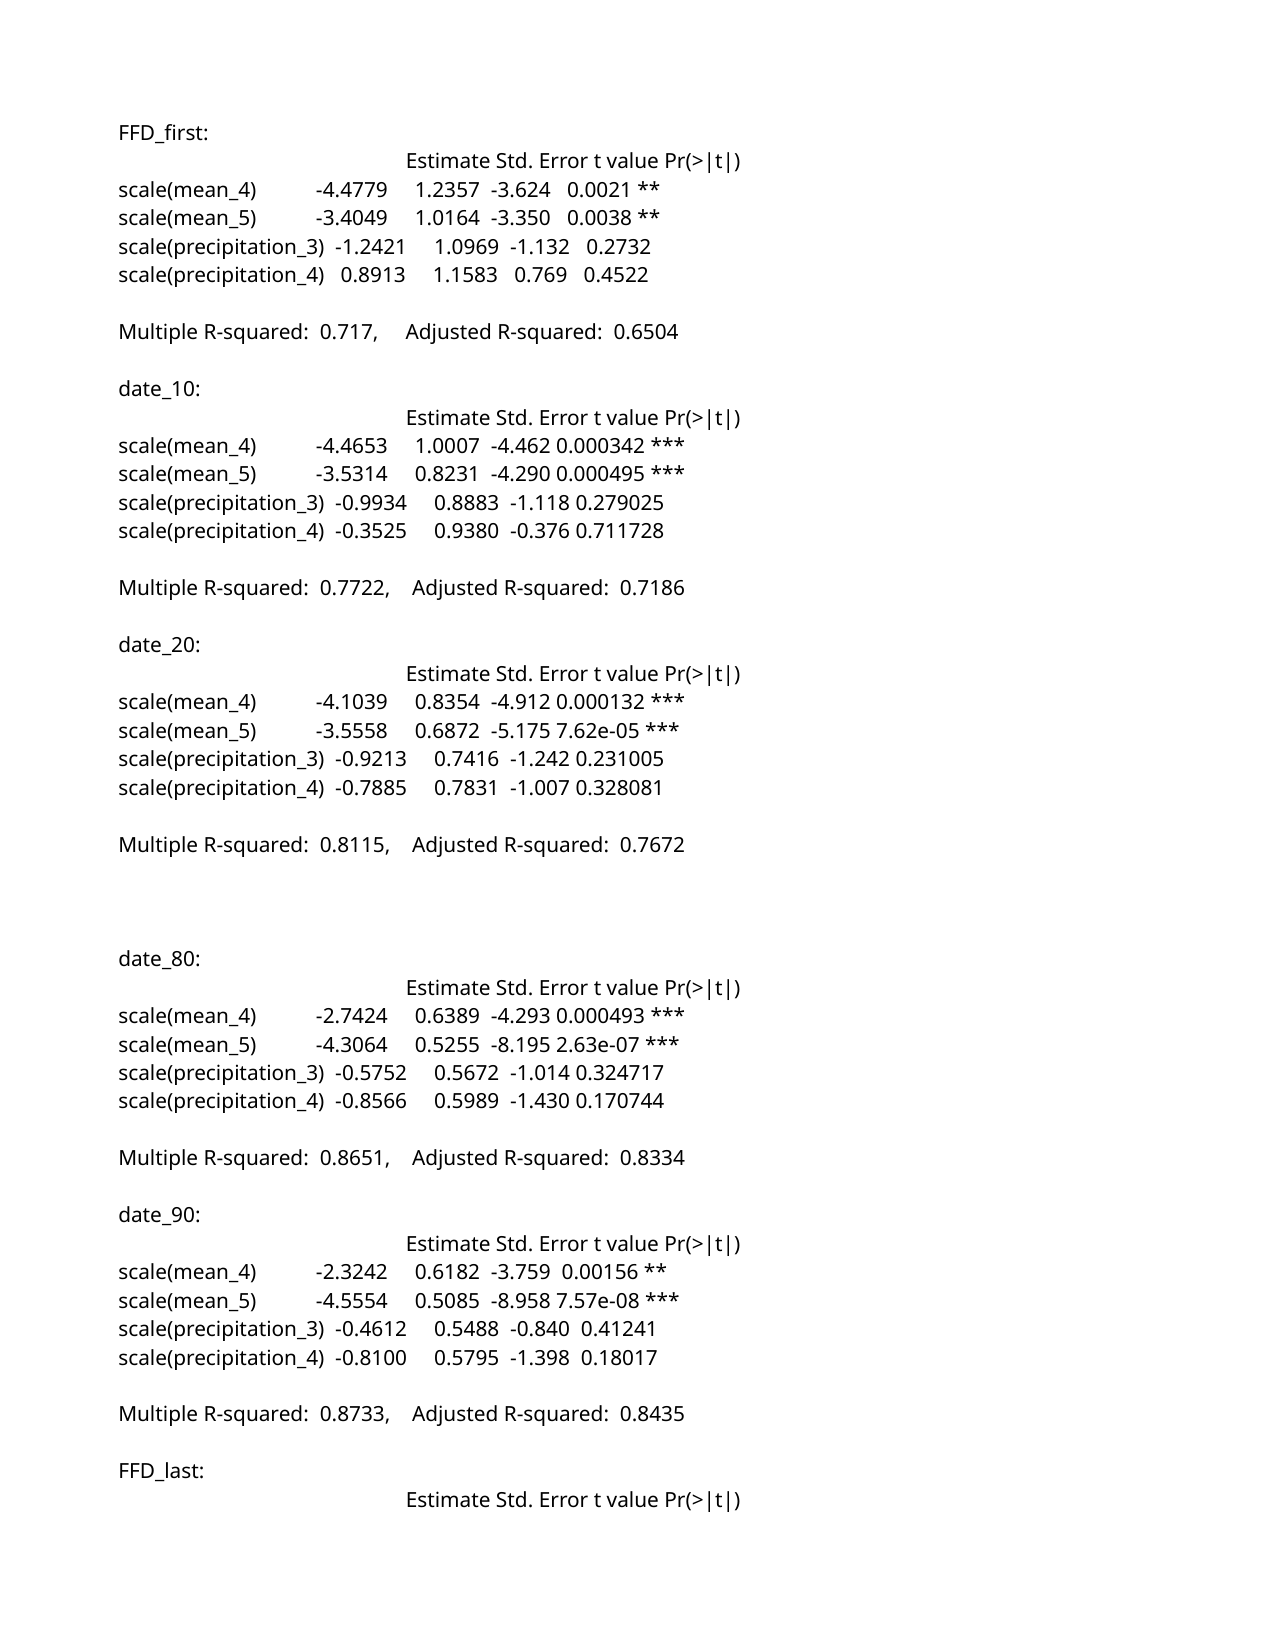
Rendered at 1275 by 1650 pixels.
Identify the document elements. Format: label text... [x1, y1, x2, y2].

text Multiple R-squared: 0.8115, Adjusted R-squared: 0.7672 [118, 830, 1157, 858]
text scale(precipitation_4) 0.8913 1.1583 0.769 0.4522 [118, 260, 1157, 289]
text scale(precipitation_3) -1.2421 1.0969 -1.132 0.2732 [118, 232, 1157, 260]
text scale(mean_4) -2.7424 0.6389 -4.293 0.000493 *** [118, 1001, 1157, 1030]
text scale(mean_5) -4.3064 0.5255 -8.195 2.63e-07 *** [118, 1030, 1157, 1058]
text scale(precipitation_4) -0.7885 0.7831 -1.007 0.328081 [118, 773, 1157, 801]
text Multiple R-squared: 0.8651, Adjusted R-squared: 0.8334 [118, 1143, 1157, 1172]
text date_90: [118, 1200, 1157, 1229]
text Multiple R-squared: 0.7722, Adjusted R-squared: 0.7186 [118, 573, 1157, 602]
text Estimate Std. Error t value Pr(>|t|) [118, 659, 1157, 687]
text scale(mean_4) -4.4779 1.2357 -3.624 0.0021 ** [118, 175, 1157, 203]
text Estimate Std. Error t value Pr(>|t|) [118, 147, 1157, 175]
text FFD_last: [118, 1456, 1157, 1485]
text scale(mean_5) -3.5314 0.8231 -4.290 0.000495 *** [118, 459, 1157, 488]
text scale(mean_4) -2.3242 0.6182 -3.759 0.00156 ** [118, 1257, 1157, 1286]
text Estimate Std. Error t value Pr(>|t|) [118, 973, 1157, 1001]
text date_20: [118, 631, 1157, 659]
text scale(precipitation_4) -0.3525 0.9380 -0.376 0.711728 [118, 516, 1157, 545]
text date_80: [118, 944, 1157, 973]
text scale(mean_4) -4.4653 1.0007 -4.462 0.000342 *** [118, 431, 1157, 459]
text Estimate Std. Error t value Pr(>|t|) [118, 403, 1157, 431]
text Estimate Std. Error t value Pr(>|t|) [118, 1485, 1157, 1513]
text Multiple R-squared: 0.717, Adjusted R-squared: 0.6504 [118, 317, 1157, 346]
text scale(mean_4) -4.1039 0.8354 -4.912 0.000132 *** [118, 687, 1157, 716]
text scale(precipitation_3) -0.9213 0.7416 -1.242 0.231005 [118, 744, 1157, 773]
text Estimate Std. Error t value Pr(>|t|) [118, 1229, 1157, 1257]
text FFD_first: [118, 118, 1157, 147]
text scale(precipitation_4) -0.8100 0.5795 -1.398 0.18017 [118, 1343, 1157, 1371]
text scale(precipitation_3) -0.4612 0.5488 -0.840 0.41241 [118, 1314, 1157, 1343]
text scale(precipitation_3) -0.5752 0.5672 -1.014 0.324717 [118, 1058, 1157, 1087]
text scale(precipitation_3) -0.9934 0.8883 -1.118 0.279025 [118, 488, 1157, 516]
text scale(precipitation_4) -0.8566 0.5989 -1.430 0.170744 [118, 1087, 1157, 1115]
text Multiple R-squared: 0.8733, Adjusted R-squared: 0.8435 [118, 1399, 1157, 1428]
text date_10: [118, 374, 1157, 403]
text scale(mean_5) -4.5554 0.5085 -8.958 7.57e-08 *** [118, 1286, 1157, 1314]
text scale(mean_5) -3.5558 0.6872 -5.175 7.62e-05 *** [118, 716, 1157, 744]
text scale(mean_5) -3.4049 1.0164 -3.350 0.0038 ** [118, 203, 1157, 232]
